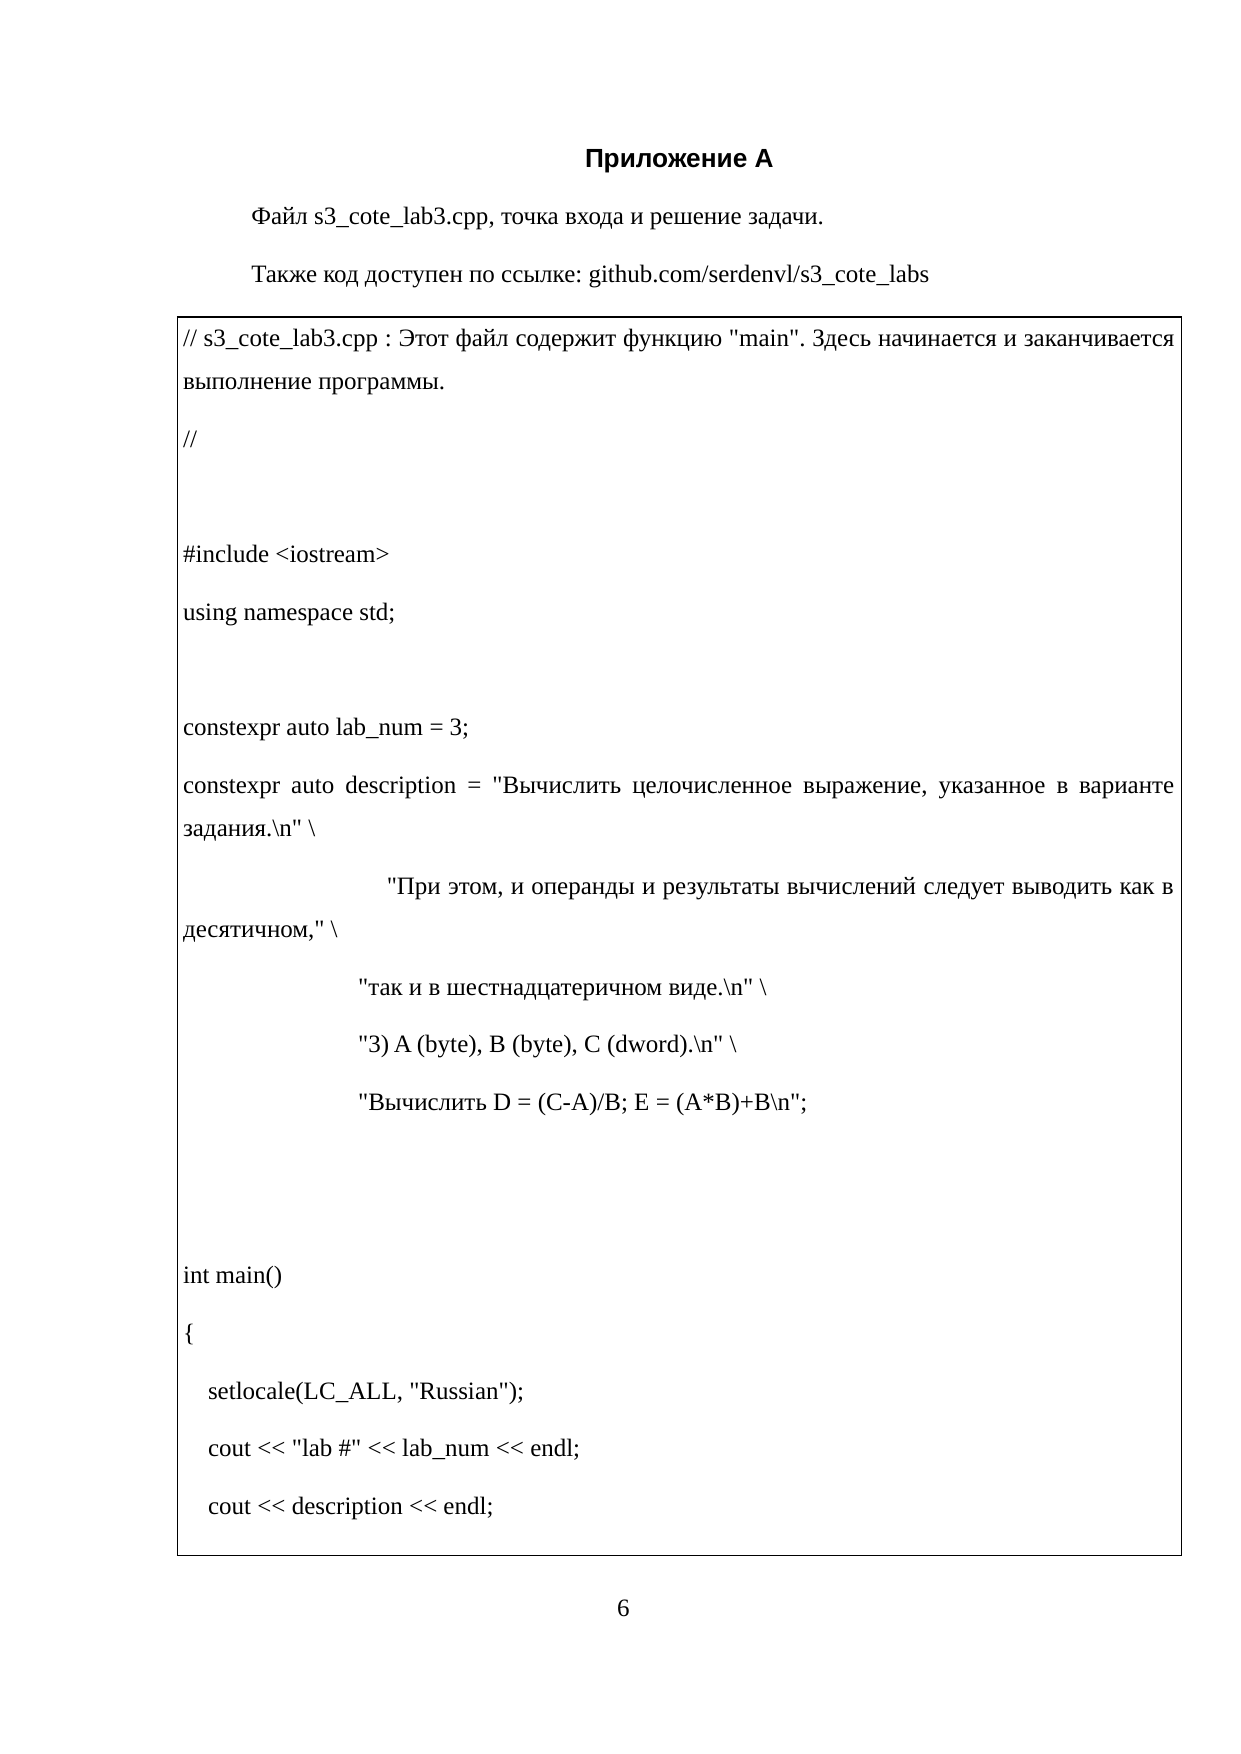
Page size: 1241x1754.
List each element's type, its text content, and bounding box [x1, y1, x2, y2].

text Также код доступен по ссылке: github.com/serdenvl/s3_cote_labs [177, 259, 1181, 287]
subtitle Приложение А [177, 143, 1181, 173]
text Файл s3_cote_lab3.cpp, точка входа и решение задачи. [177, 201, 1181, 230]
table_header // s3_cote_lab3.cpp : Этот файл содержит функцию "main". Здесь начинается и заканчивается выполнение программы. // #include <iostream> using namespace std; constexpr auto lab_num = 3; constexpr auto description = "Вычислить целочисленное выражение, указанное в варианте задания.\n" \ "При этом, и операнды и результаты вычислений следует выводить как в десятичном," \ "так и в шестнадцатеричном виде.\n" \ "3) A (byte), B (byte), C (dword).\n" \ "Вычислить D = (C-A)/B; E = (A*B)+B\n"; int main() { setlocale(LC_ALL, "Russian"); cout << "lab #" << lab_num << endl; cout << description << endl; [178, 318, 1181, 1554]
